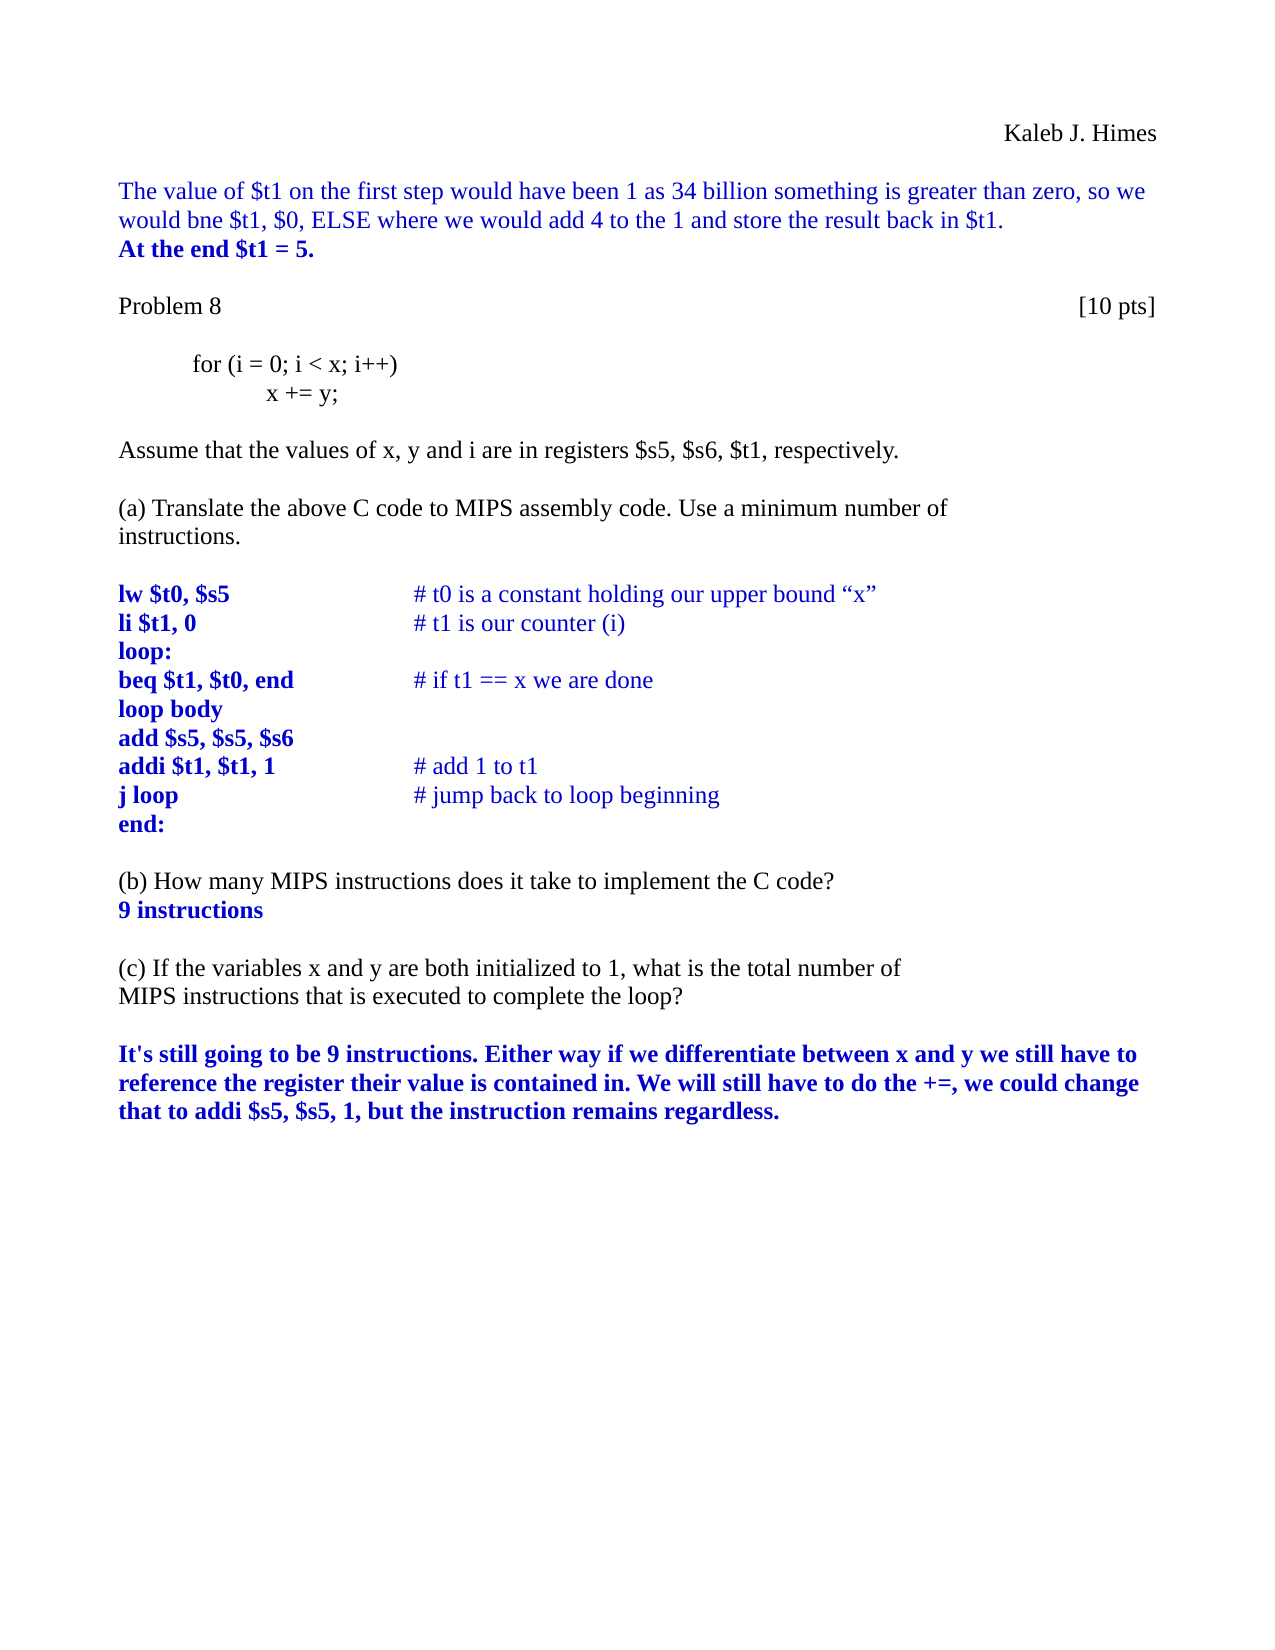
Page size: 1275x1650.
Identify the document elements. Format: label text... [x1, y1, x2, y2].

text add $s5, $s5, $s6 [118, 723, 1157, 751]
text x += y; [118, 378, 1157, 406]
text 9 instructions [118, 895, 1157, 924]
text loop body [118, 694, 1157, 723]
text li $t1, 0 # t1 is our counter (i) [118, 608, 1157, 636]
text loop: [118, 636, 1157, 665]
text for (i = 0; i < x; i++) [118, 349, 1157, 378]
text (b) How many MIPS instructions does it take to implement the C code? [118, 866, 1157, 895]
text The value of $t1 on the first step would have been 1 as 34 billion something is greater than zero, so we would bne $t1, $0, ELSE where we would add 4 to the 1 and store the result back in $t1. [118, 176, 1157, 234]
text Problem 8 [10 pts] [118, 291, 1157, 320]
text (a) Translate the above C code to MIPS assembly code. Use a minimum number of [118, 493, 1157, 521]
text MIPS instructions that is executed to complete the loop? [118, 981, 1157, 1010]
text Assume that the values of x, y and i are in registers $s5, $s6, $t1, respectively. [118, 435, 1157, 464]
text instructions. [118, 521, 1157, 550]
text (c) If the variables x and y are both initialized to 1, what is the total number of [118, 953, 1157, 981]
text beq $t1, $t0, end # if t1 == x we are done [118, 665, 1157, 694]
text At the end $t1 = 5. [118, 234, 1157, 263]
text lw $t0, $s5 # t0 is a constant holding our upper bound “x” [118, 579, 1157, 608]
text j loop # jump back to loop beginning [118, 780, 1157, 809]
text end: [118, 809, 1157, 838]
text addi $t1, $t1, 1 # add 1 to t1 [118, 751, 1157, 780]
text It's still going to be 9 instructions. Either way if we differentiate between x and y we still have to reference the register their value is contained in. We will still have to do the +=, we could change that to addi $s5, $s5, 1, but the instruction remains regardless. [118, 1039, 1157, 1125]
